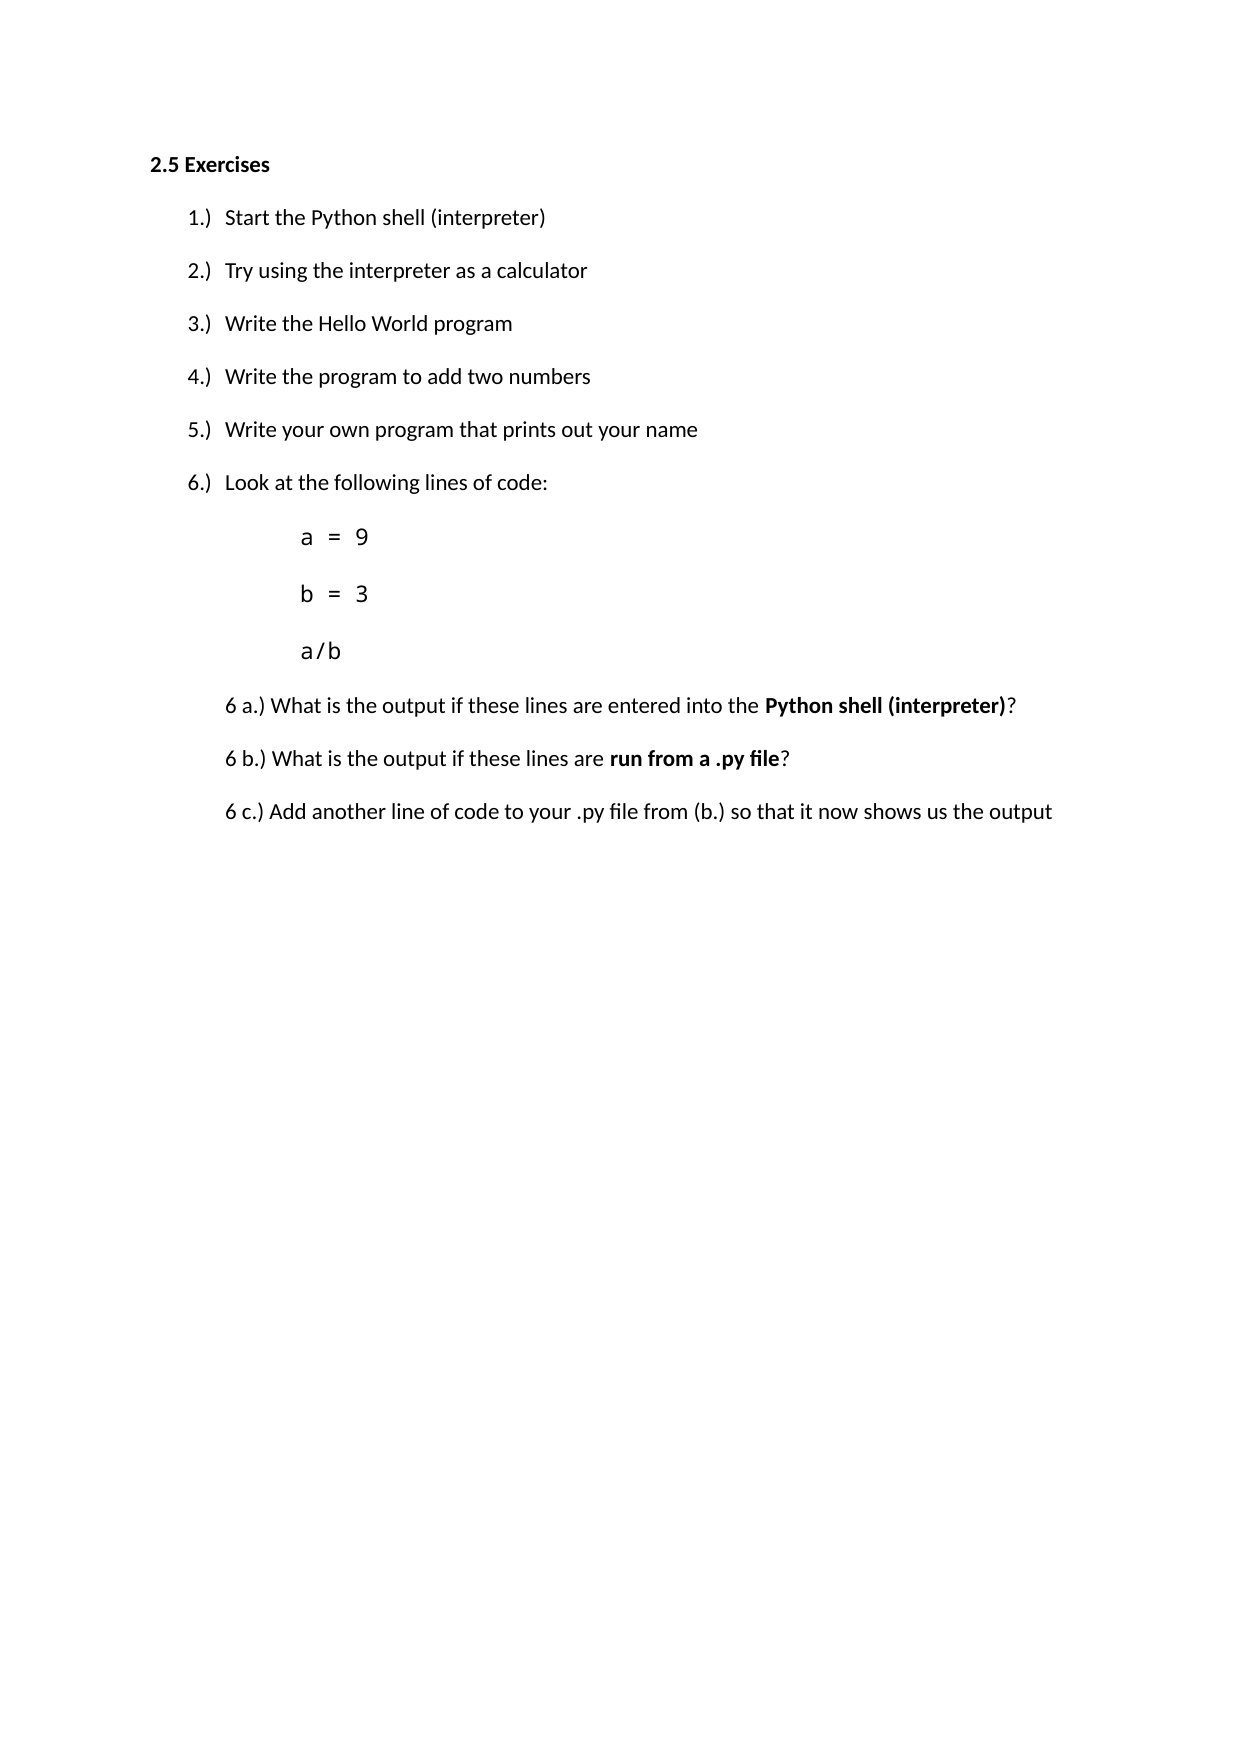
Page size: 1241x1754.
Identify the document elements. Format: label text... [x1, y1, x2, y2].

list 6 a.) What is the output if these lines are entered into the Python shell (interpreter)? [187, 691, 1090, 719]
list Try using the interpreter as a calculator [187, 256, 1090, 284]
list Write the Hello World program [187, 309, 1090, 337]
list b = 3 [262, 578, 1090, 609]
list a = 9 [262, 521, 1090, 552]
list Write your own program that prints out your name [187, 415, 1090, 443]
list 6 c.) Add another line of code to your .py file from (b.) so that it now shows us the output [187, 797, 1090, 826]
text 2.5 Exercises [150, 150, 1090, 178]
list Start the Python shell (interpreter) [187, 203, 1090, 231]
list Look at the following lines of code: [187, 468, 1090, 496]
list a/b [262, 635, 1090, 666]
list 6 b.) What is the output if these lines are run from a .py file? [187, 744, 1090, 772]
list Write the program to add two numbers [187, 362, 1090, 390]
